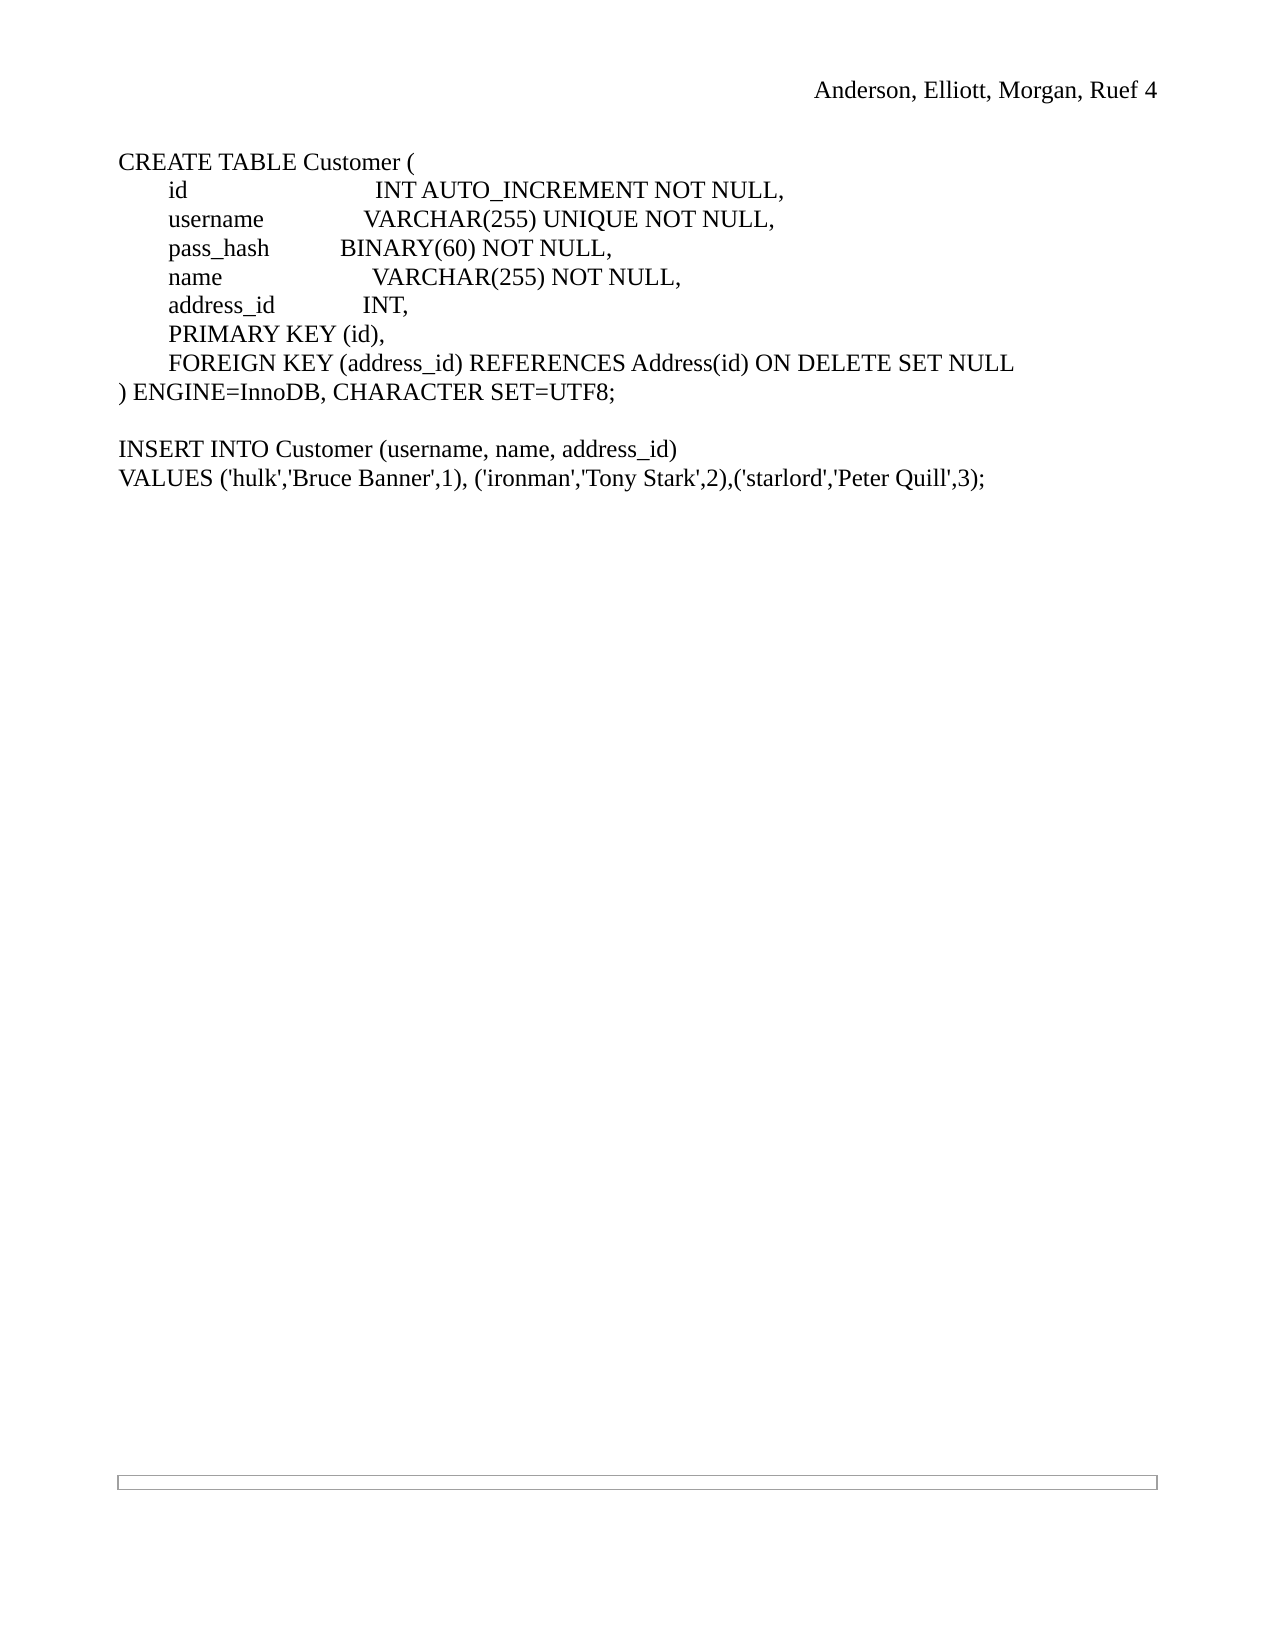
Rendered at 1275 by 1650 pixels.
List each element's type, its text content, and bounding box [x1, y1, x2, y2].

text INSERT INTO Customer (username, name, address_id) [118, 434, 1157, 463]
text username VARCHAR(255) UNIQUE NOT NULL, [118, 204, 1157, 233]
text FOREIGN KEY (address_id) REFERENCES Address(id) ON DELETE SET NULL [118, 348, 1157, 377]
text ) ENGINE=InnoDB, CHARACTER SET=UTF8; [118, 377, 1157, 406]
text VALUES ('hulk','Bruce Banner',1), ('ironman','Tony Stark',2),('starlord','Peter Quill',3); [118, 463, 1157, 492]
text address_id INT, [118, 291, 1157, 319]
text pass_hash BINARY(60) NOT NULL, [118, 233, 1157, 262]
text CREATE TABLE Customer ( [118, 147, 1157, 176]
text name VARCHAR(255) NOT NULL, [118, 262, 1157, 291]
text id INT AUTO_INCREMENT NOT NULL, [118, 176, 1157, 204]
text PRIMARY KEY (id), [118, 319, 1157, 348]
